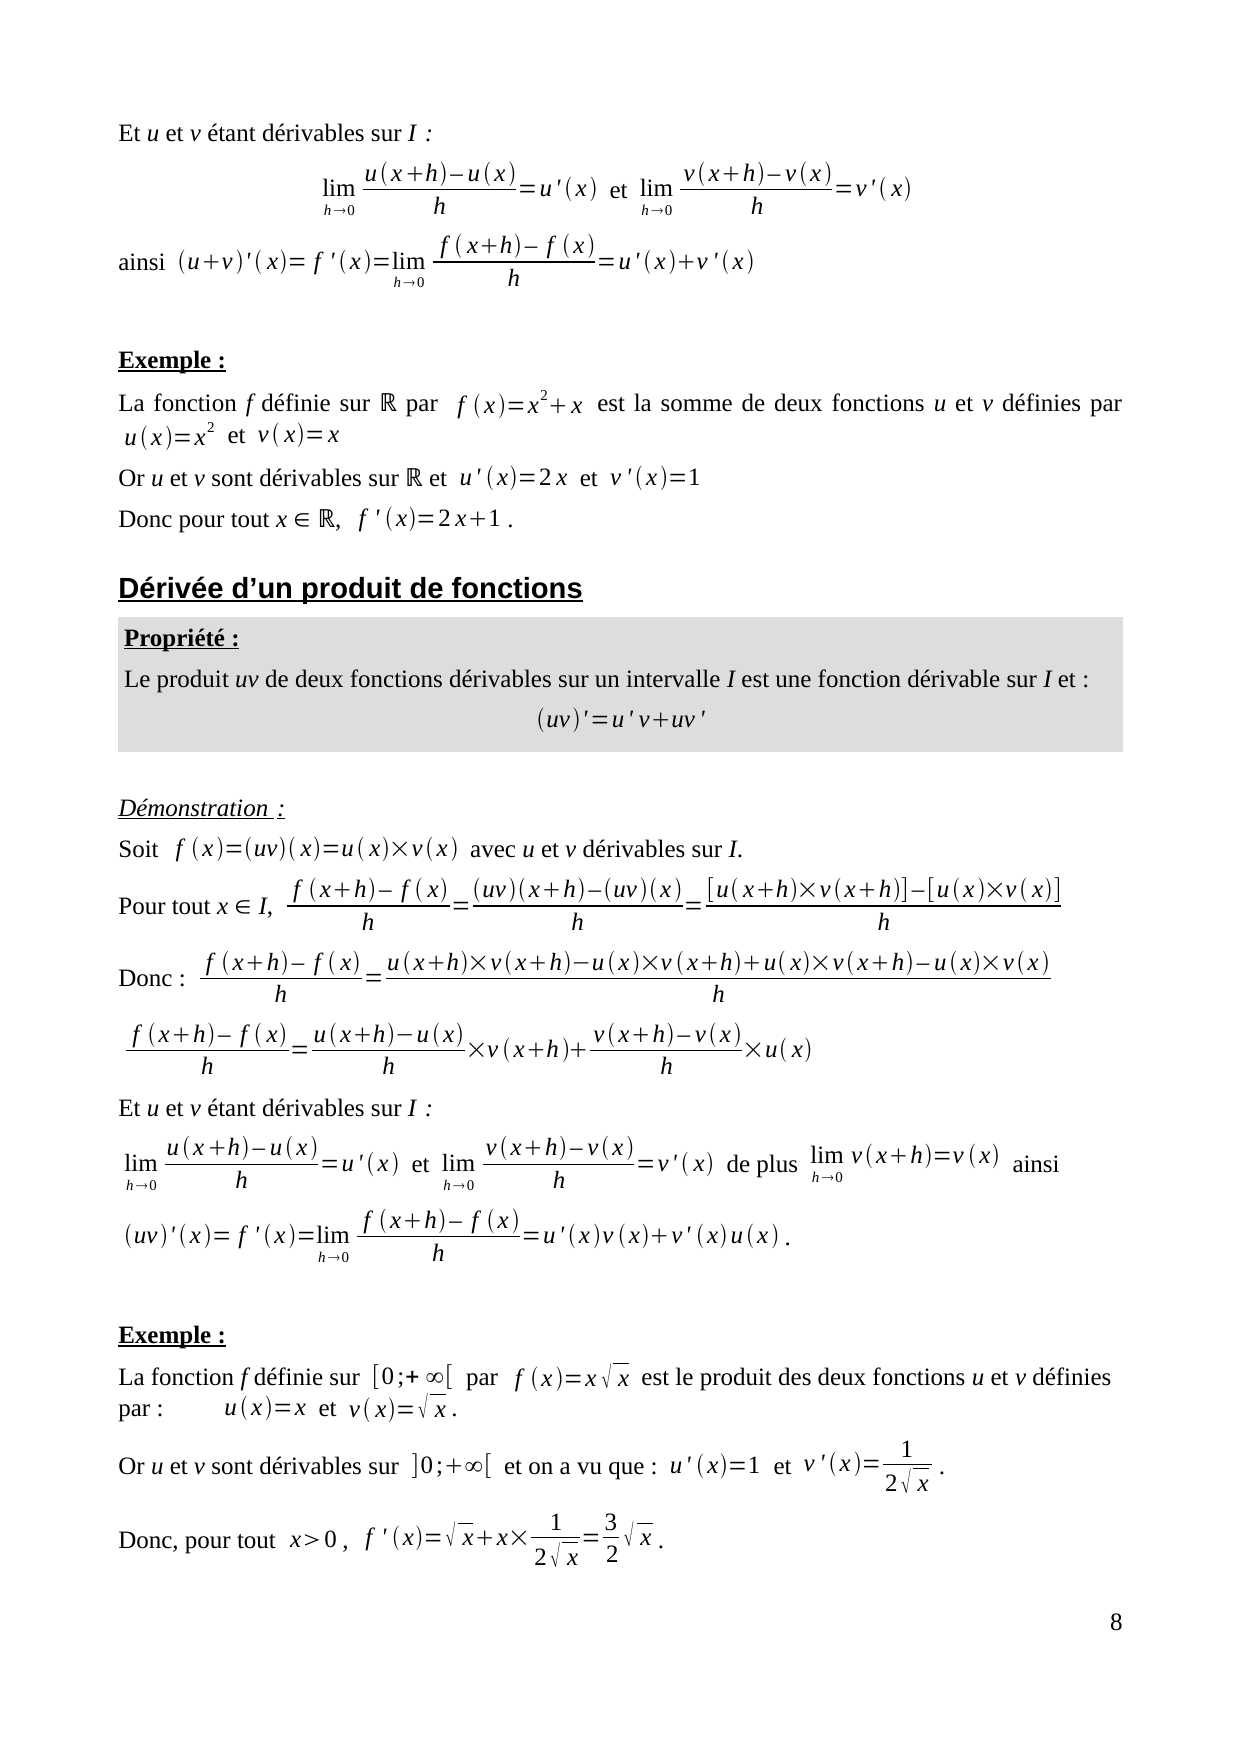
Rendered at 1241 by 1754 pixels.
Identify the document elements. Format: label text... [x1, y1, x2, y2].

text Et u et v étant dérivables sur I : [118, 118, 1122, 147]
text et [118, 159, 1122, 219]
subtitle Dérivée d’un produit de fonctions [118, 571, 1122, 604]
text Exemple : [118, 1320, 1122, 1349]
text Et u et v étant dérivables sur I : [118, 1093, 1122, 1122]
text Donc pour tout x ∈ ℝ, . [118, 504, 1122, 533]
text Donc, pour tout , . [118, 1509, 1122, 1570]
text Soit avec u et v dérivables sur I. [118, 834, 1122, 863]
text Donc : [118, 948, 1122, 1008]
text Démonstration : [118, 793, 1122, 822]
text ainsi [118, 232, 1122, 292]
text Or u et v sont dérivables sur et on a vu que : et . [118, 1435, 1122, 1496]
table_header Propriété : Le produit uv de deux fonctions dérivables sur un intervalle I est une fonction dérivable sur I et : [118, 617, 1123, 752]
text Or u et v sont dérivables sur ℝ et et [118, 463, 1122, 492]
text et de plus ainsi [118, 1134, 1122, 1194]
text Pour tout x ∈ I, [118, 876, 1122, 936]
text La fonction f définie sur ℝ par est la somme de deux fonctions u et v définies par et [118, 387, 1122, 451]
text La fonction f définie sur par est le produit des deux fonctions u et v définies par : et . [118, 1361, 1122, 1423]
text Exemple : [118, 345, 1122, 374]
text . [118, 1206, 1122, 1266]
